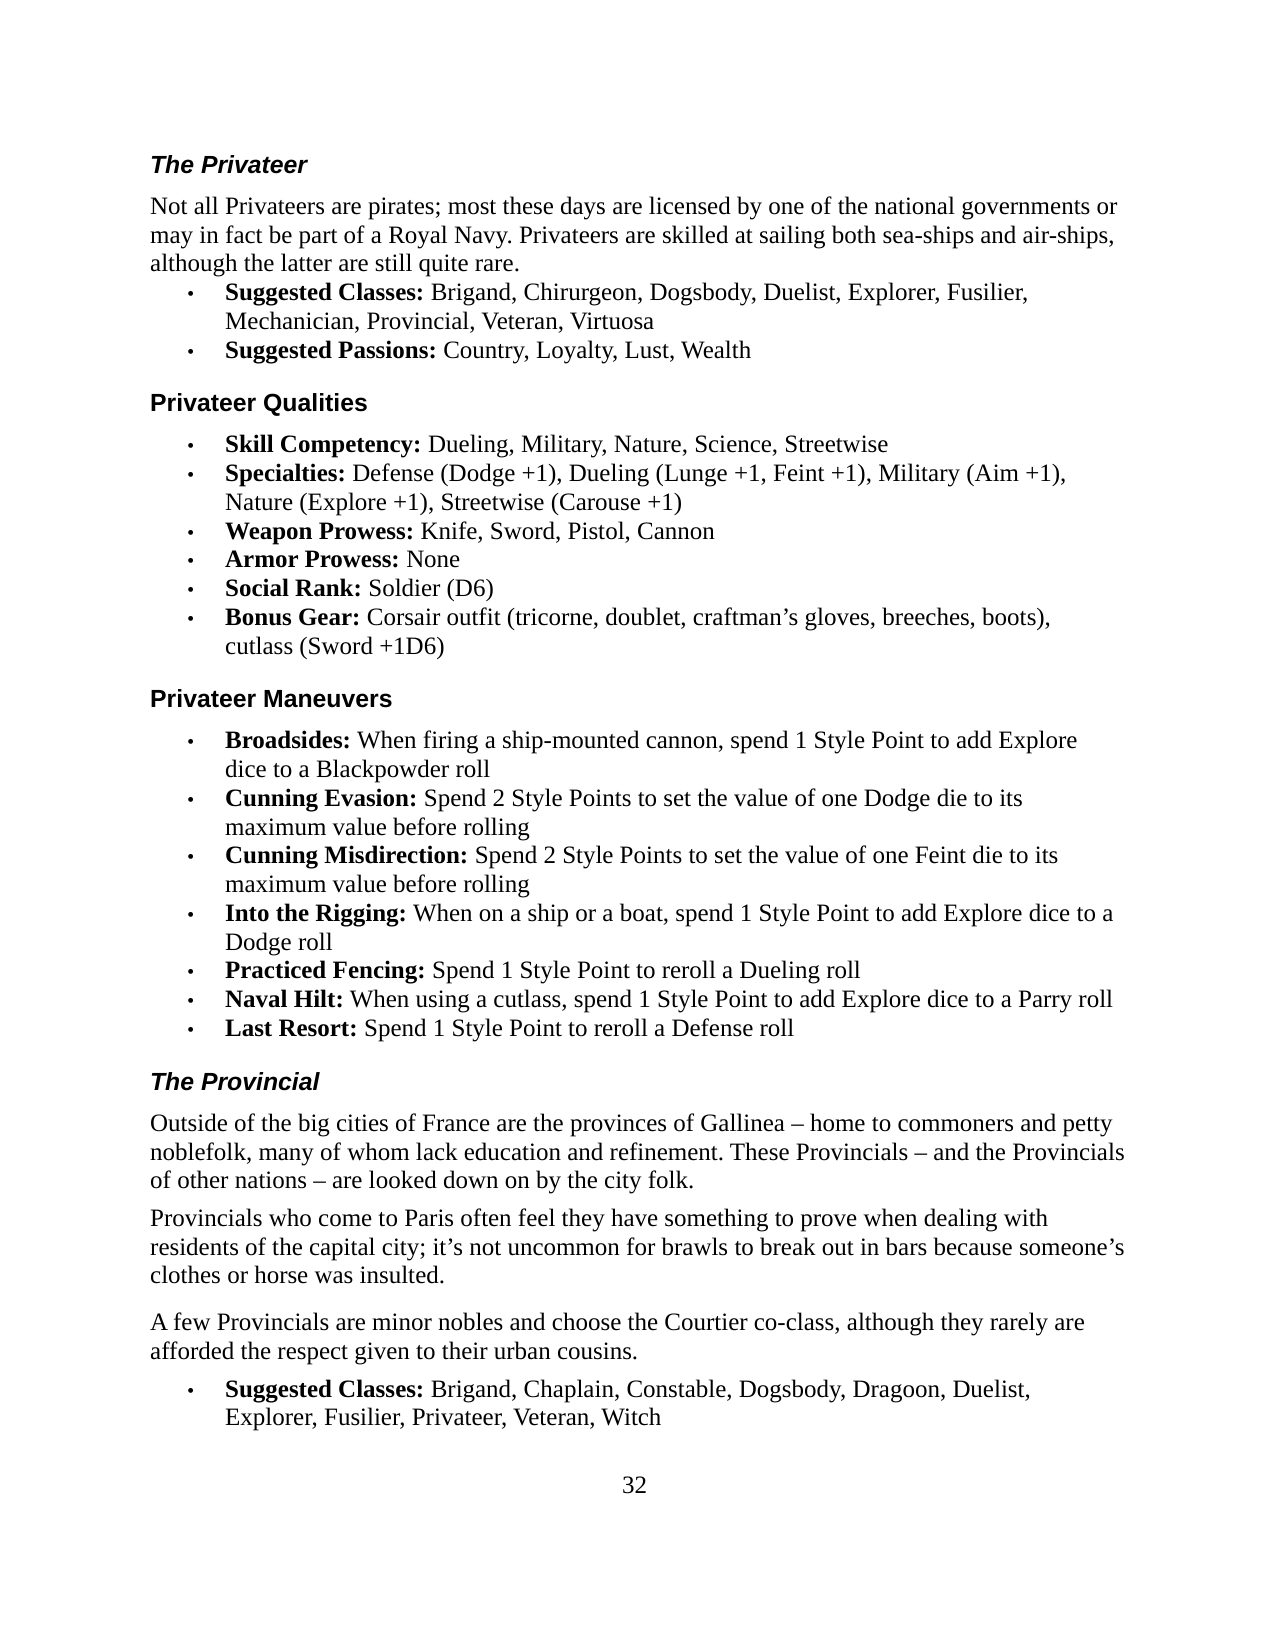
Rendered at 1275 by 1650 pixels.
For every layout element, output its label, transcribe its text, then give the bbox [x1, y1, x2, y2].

text Outside of the big cities of France are the provinces of Gallinea – home to commoners and petty noblefolk, many of whom lack education and refinement. These Provincials – and the Provincials of other nations – are looked down on by the city folk. [150, 1108, 1125, 1194]
subtitle The Provincial [150, 1067, 1125, 1095]
list Armor Prowess: None [187, 544, 1125, 573]
list Skill Competency: Dueling, Military, Nature, Science, Streetwise [187, 429, 1125, 458]
text Not all Privateers are pirates; most these days are licensed by one of the national governments or may in fact be part of a Royal Navy. Privateers are skilled at sailing both sea-ships and air-ships, although the latter are still quite rare. [150, 191, 1125, 277]
list Suggested Classes: Brigand, Chaplain, Constable, Dogsbody, Dragoon, Duelist, Explorer, Fusilier, Privateer, Veteran, Witch [187, 1374, 1125, 1431]
list Last Resort: Spend 1 Style Point to reroll a Defense roll [187, 1013, 1125, 1042]
text A few Provincials are minor nobles and choose the Courtier co-class, although they rarely are afforded the respect given to their urban cousins. [150, 1307, 1125, 1365]
list Suggested Classes: Brigand, Chirurgeon, Dogsbody, Duelist, Explorer, Fusilier, Mechanician, Provincial, Veteran, Virtuosa [187, 277, 1125, 335]
list Naval Hilt: When using a cutlass, spend 1 Style Point to add Explore dice to a Parry roll [187, 984, 1125, 1013]
text Provincials who come to Paris often feel they have something to prove when dealing with residents of the capital city; it’s not uncommon for brawls to break out in bars because someone’s clothes or horse was insulted. [150, 1203, 1125, 1289]
list Broadsides: When firing a ship-mounted cannon, spend 1 Style Point to add Explore dice to a Blackpowder roll [187, 726, 1125, 783]
list Bonus Gear: Corsair outfit (tricorne, doublet, craftman’s gloves, breeches, boots), cutlass (Sword +1D6) [187, 602, 1125, 659]
list Weapon Prowess: Knife, Sword, Pistol, Cannon [187, 516, 1125, 544]
subtitle Privateer Qualities [150, 388, 1125, 417]
subtitle Privateer Maneuvers [150, 684, 1125, 713]
list Social Rank: Soldier (D6) [187, 573, 1125, 602]
list Cunning Misdirection: Spend 2 Style Points to set the value of one Feint die to its maximum value before rolling [187, 841, 1125, 898]
list Suggested Passions: Country, Loyalty, Lust, Wealth [187, 335, 1125, 363]
list Specialties: Defense (Dodge +1), Dueling (Lunge +1, Feint +1), Military (Aim +1), Nature (Explore +1), Streetwise (Carouse +1) [187, 458, 1125, 516]
list Cunning Evasion: Spend 2 Style Points to set the value of one Dodge die to its maximum value before rolling [187, 783, 1125, 841]
list Into the Rigging: When on a ship or a boat, spend 1 Style Point to add Explore dice to a Dodge roll [187, 898, 1125, 956]
list Practiced Fencing: Spend 1 Style Point to reroll a Dueling roll [187, 956, 1125, 984]
subtitle The Privateer [150, 150, 1125, 178]
